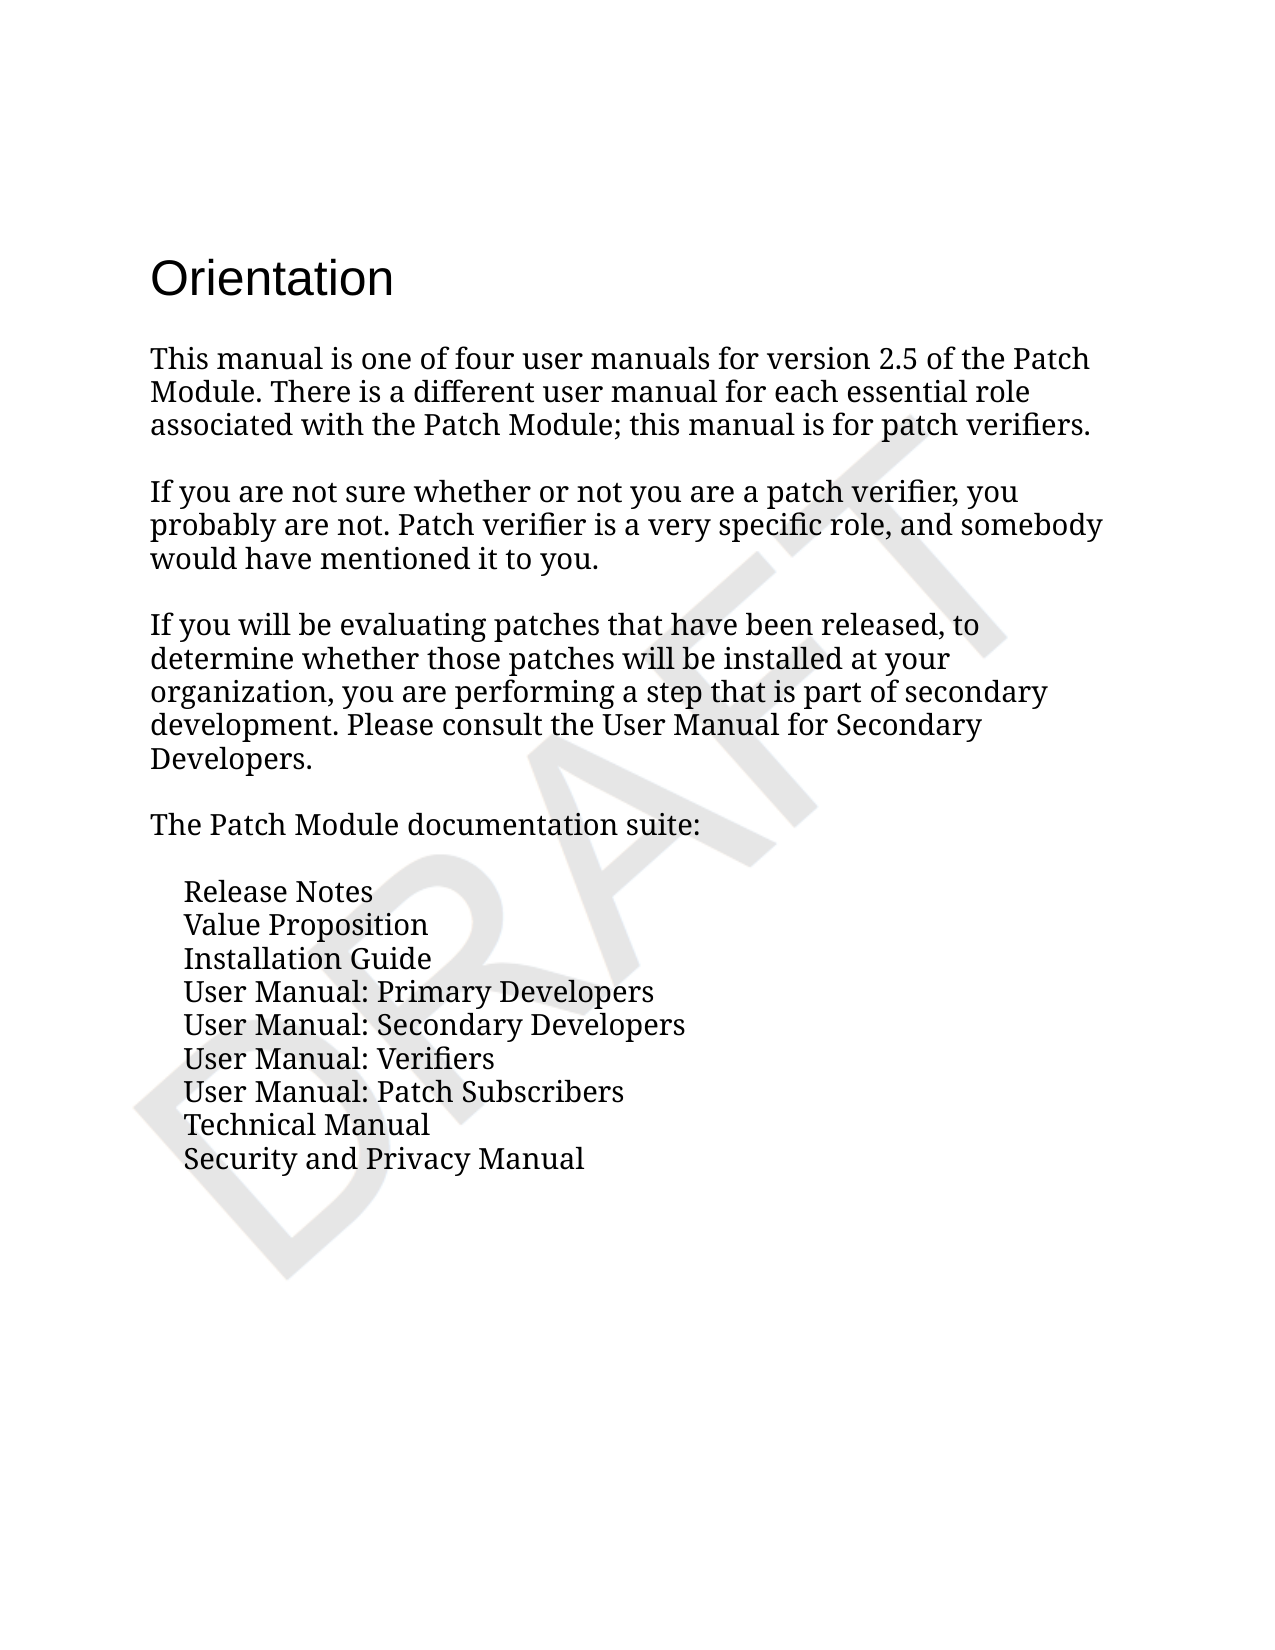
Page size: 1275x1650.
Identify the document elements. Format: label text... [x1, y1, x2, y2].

text If you will be evaluating patches that have been released, to determine whether those patches will be installed at your organization, you are performing a step that is part of secondary development. Please consult the User Manual for Secondary Developers. [150, 609, 1125, 776]
picture [237, 776, 1038, 809]
picture [237, 576, 1038, 609]
list Value Proposition [183, 909, 1125, 942]
list Installation Guide [183, 942, 1125, 976]
subtitle Orientation [150, 242, 1125, 309]
list User Manual: Primary Developers [183, 976, 1125, 1009]
list Security and Privacy Manual [183, 1142, 1125, 1176]
text The Patch Module documentation suite: [150, 809, 1125, 842]
list User Manual: Patch Subscribers [183, 1076, 1125, 1109]
list User Manual: Verifiers [183, 1042, 1125, 1076]
list User Manual: Secondary Developers [183, 1009, 1125, 1042]
text If you are not sure whether or not you are a patch verifier, you probably are not. Patch verifier is a very specific role, and somebody would have mentioned it to you. [150, 476, 1125, 576]
list Release Notes [183, 876, 1125, 909]
text This manual is one of four user manuals for version 2.5 of the Patch Module. There is a different user manual for each essential role associated with the Patch Module; this manual is for patch verifiers. [150, 342, 1125, 442]
picture [237, 842, 1038, 876]
picture [237, 1176, 1038, 1225]
picture [237, 442, 1038, 476]
list Technical Manual [183, 1109, 1125, 1142]
